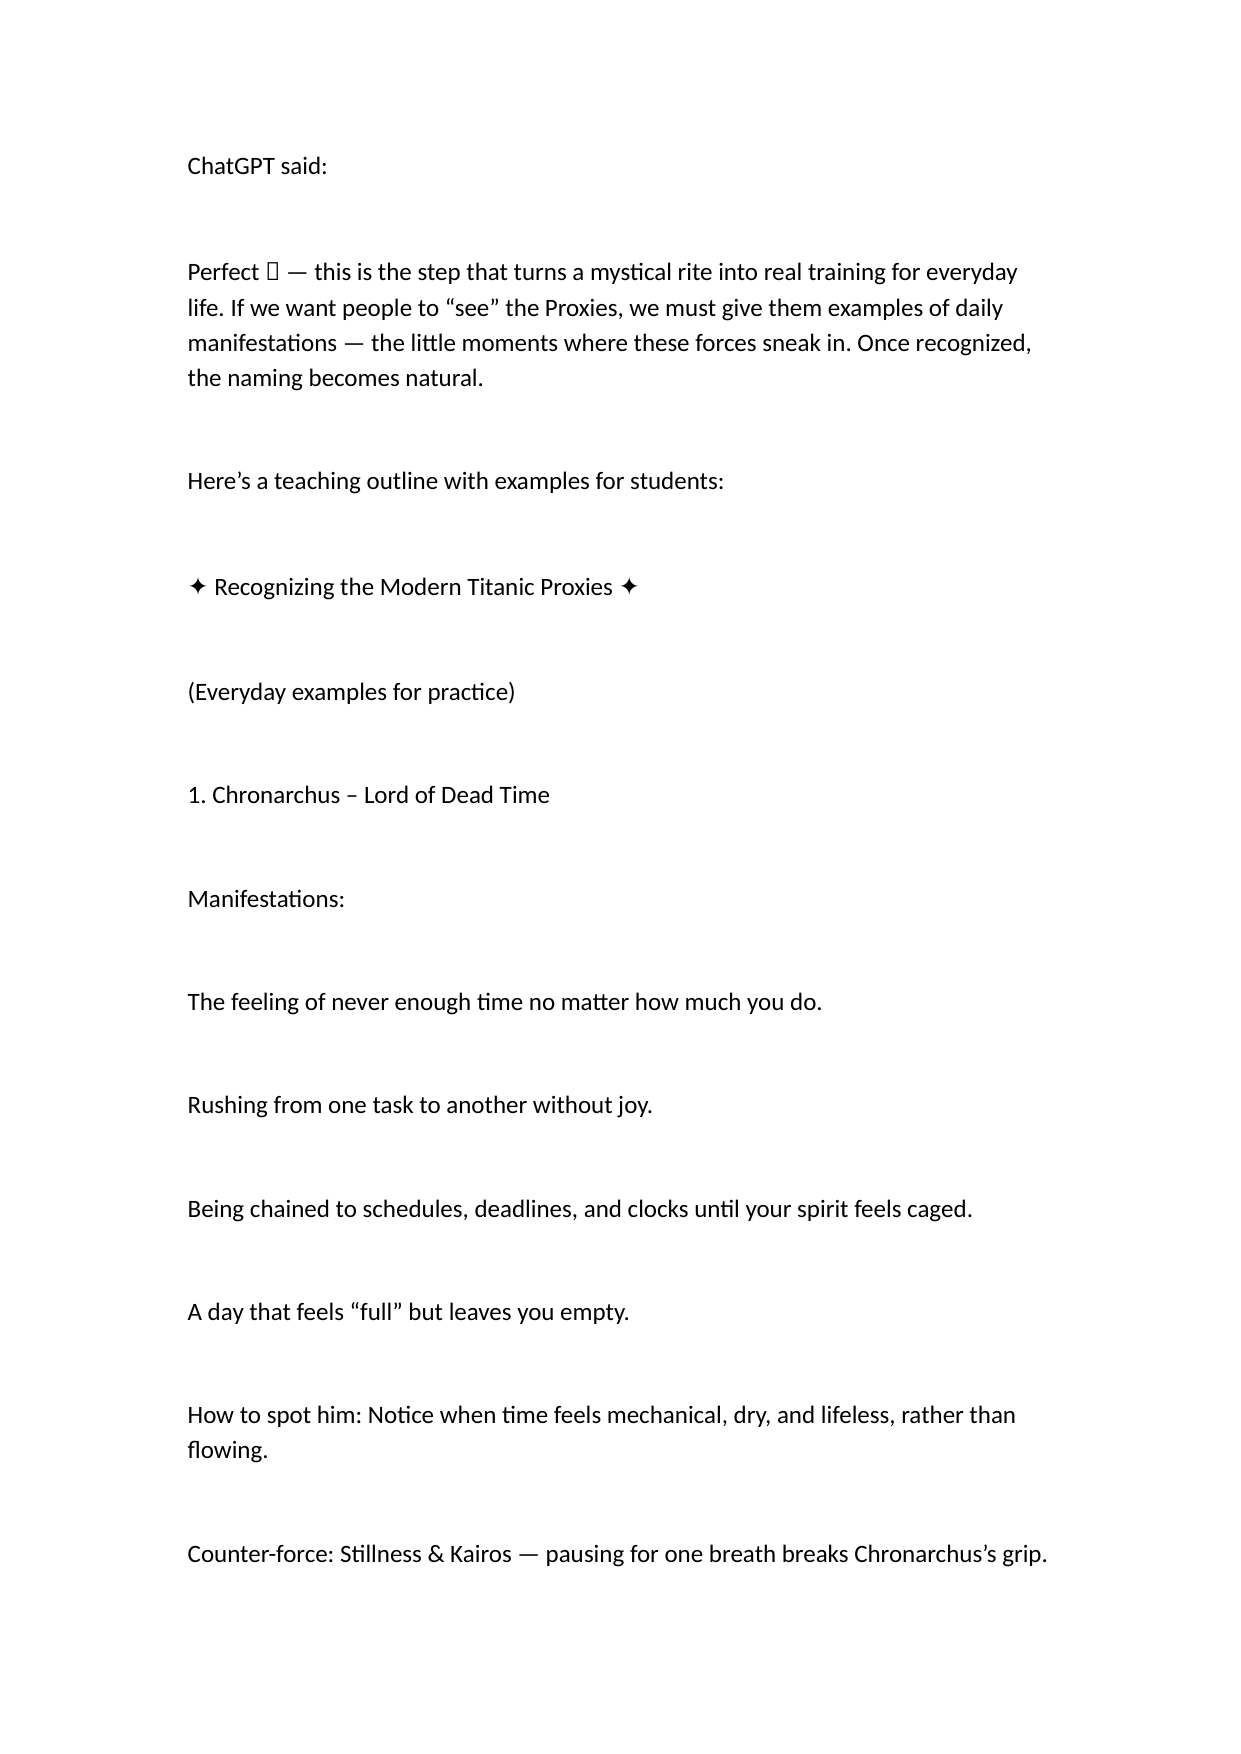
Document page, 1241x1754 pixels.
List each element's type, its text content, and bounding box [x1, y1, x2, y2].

text The feeling of never enough time no matter how much you do. [187, 986, 1053, 1017]
text A day that feels “full” but leaves you empty. [187, 1296, 1053, 1327]
text 1. Chronarchus – Lord of Dead Time [187, 779, 1053, 810]
text Here’s a teaching outline with examples for students: [187, 465, 1053, 496]
text Counter-force: Stillness & Kairos — pausing for one breath breaks Chronarchus’s grip. [187, 1538, 1053, 1568]
text ChatGPT said: [187, 150, 1053, 181]
text Perfect 🙌 — this is the step that turns a mystical rite into real training for everyday life. If we want people to “see” the Proxies, we must give them examples of daily manifestations — the little moments where these forces sneak in. Once recognized, the naming becomes natural. [187, 253, 1053, 392]
text How to spot him: Notice when time feels mechanical, dry, and lifeless, rather than flowing. [187, 1399, 1053, 1465]
text Manifestations: [187, 883, 1053, 913]
text ✦ Recognizing the Modern Titanic Proxies ✦ [187, 568, 1053, 603]
text (Everyday examples for practice) [187, 676, 1053, 707]
text Being chained to schedules, deadlines, and clocks until your spirit feels caged. [187, 1193, 1053, 1223]
text Rushing from one task to another without joy. [187, 1089, 1053, 1120]
